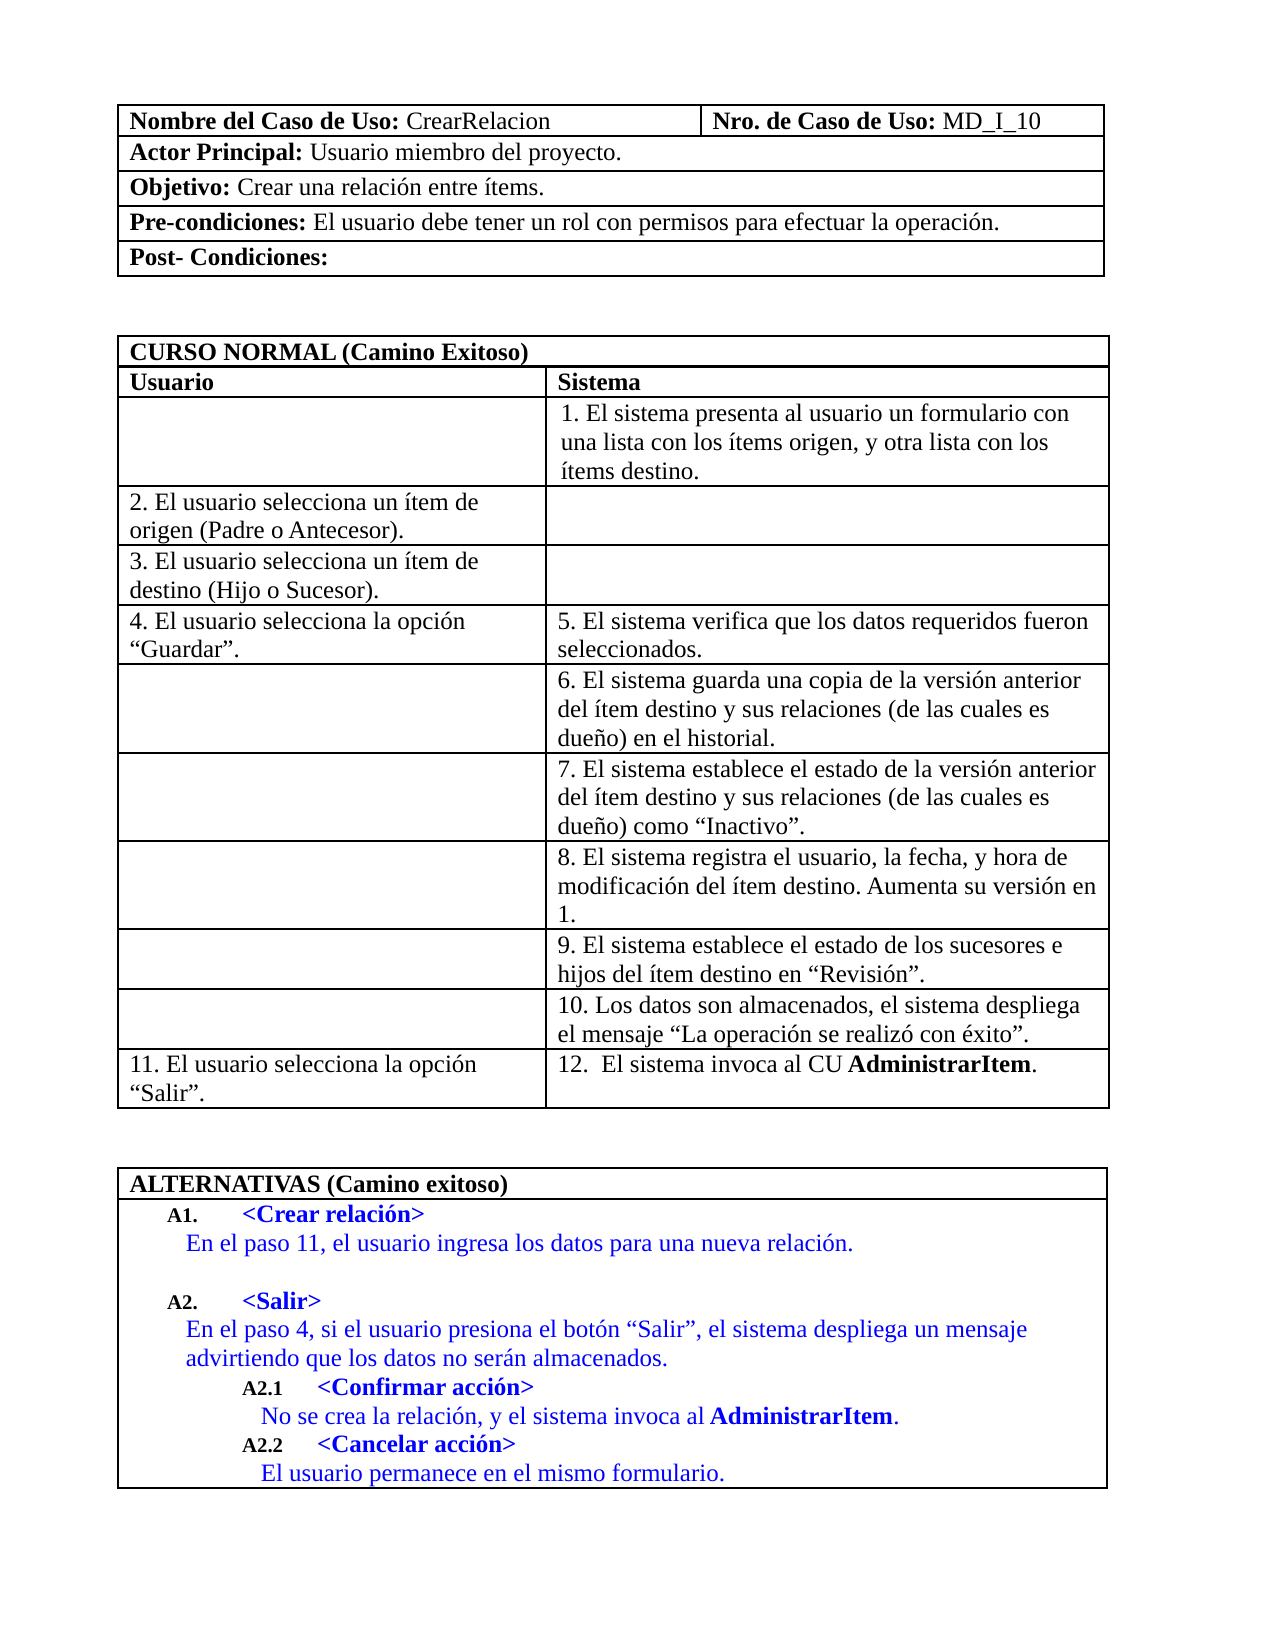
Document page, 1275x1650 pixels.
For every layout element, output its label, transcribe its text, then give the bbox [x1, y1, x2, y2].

table_cell [547, 487, 1108, 544]
table_cell Pre-condiciones: El usuario debe tener un rol con permisos para efectuar la operación. [119, 207, 1103, 240]
table_cell Objetivo: Crear una relación entre ítems. [119, 172, 1103, 205]
table_header CURSO NORMAL (Camino Exitoso) [119, 337, 1108, 365]
table_cell 1. El sistema presenta al usuario un formulario con una lista con los ítems origen, y otra lista con los ítems destino. [547, 398, 1108, 484]
table_cell 4. El usuario selecciona la opción “Guardar”. [119, 606, 545, 663]
table_cell Actor Principal: Usuario miembro del proyecto. [119, 137, 1103, 170]
table_cell [119, 930, 545, 988]
table_cell 3. El usuario selecciona un ítem de destino (Hijo o Sucesor). [119, 546, 545, 604]
table_cell <Crear relación> En el paso 11, el usuario ingresa los datos para una nueva relación. <Salir> En el paso 4, si el usuario presiona el botón “Salir”, el sistema despliega un mensaje advirtiendo que los datos no serán almacenados. <Confirmar acción> No se crea la relación, y el sistema invoca al AdministrarItem. <Cancelar acción> El usuario permanece en el mismo formulario. [119, 1200, 1106, 1487]
table_cell 12. El sistema invoca al CU AdministrarItem. [547, 1050, 1108, 1107]
table_cell 2. El usuario selecciona un ítem de origen (Padre o Antecesor). [119, 487, 545, 544]
table_cell [119, 665, 545, 752]
table_header Nro. de Caso de Uso: MD_I_10 [702, 106, 1103, 134]
table_cell [119, 398, 545, 484]
table_cell [119, 990, 545, 1047]
table_cell Post- Condiciones: [119, 242, 1103, 275]
table_cell [547, 546, 1108, 604]
table_header ALTERNATIVAS (Camino exitoso) [119, 1169, 1106, 1197]
table_cell 8. El sistema registra el usuario, la fecha, y hora de modificación del ítem destino. Aumenta su versión en 1. [547, 842, 1108, 928]
table_cell 9. El sistema establece el estado de los sucesores e hijos del ítem destino en “Revisión”. [547, 930, 1108, 988]
table_cell 7. El sistema establece el estado de la versión anterior del ítem destino y sus relaciones (de las cuales es dueño) como “Inactivo”. [547, 754, 1108, 840]
table_cell [119, 842, 545, 928]
table_cell Usuario [119, 368, 545, 396]
table_cell [119, 754, 545, 840]
table_header Nombre del Caso de Uso: CrearRelacion [119, 106, 700, 134]
table_cell 10. Los datos son almacenados, el sistema despliega el mensaje “La operación se realizó con éxito”. [547, 990, 1108, 1047]
table_cell 6. El sistema guarda una copia de la versión anterior del ítem destino y sus relaciones (de las cuales es dueño) en el historial. [547, 665, 1108, 752]
table_cell 5. El sistema verifica que los datos requeridos fueron seleccionados. [547, 606, 1108, 663]
table_cell 11. El usuario selecciona la opción “Salir”. [119, 1050, 545, 1107]
table_cell Sistema [547, 368, 1108, 396]
